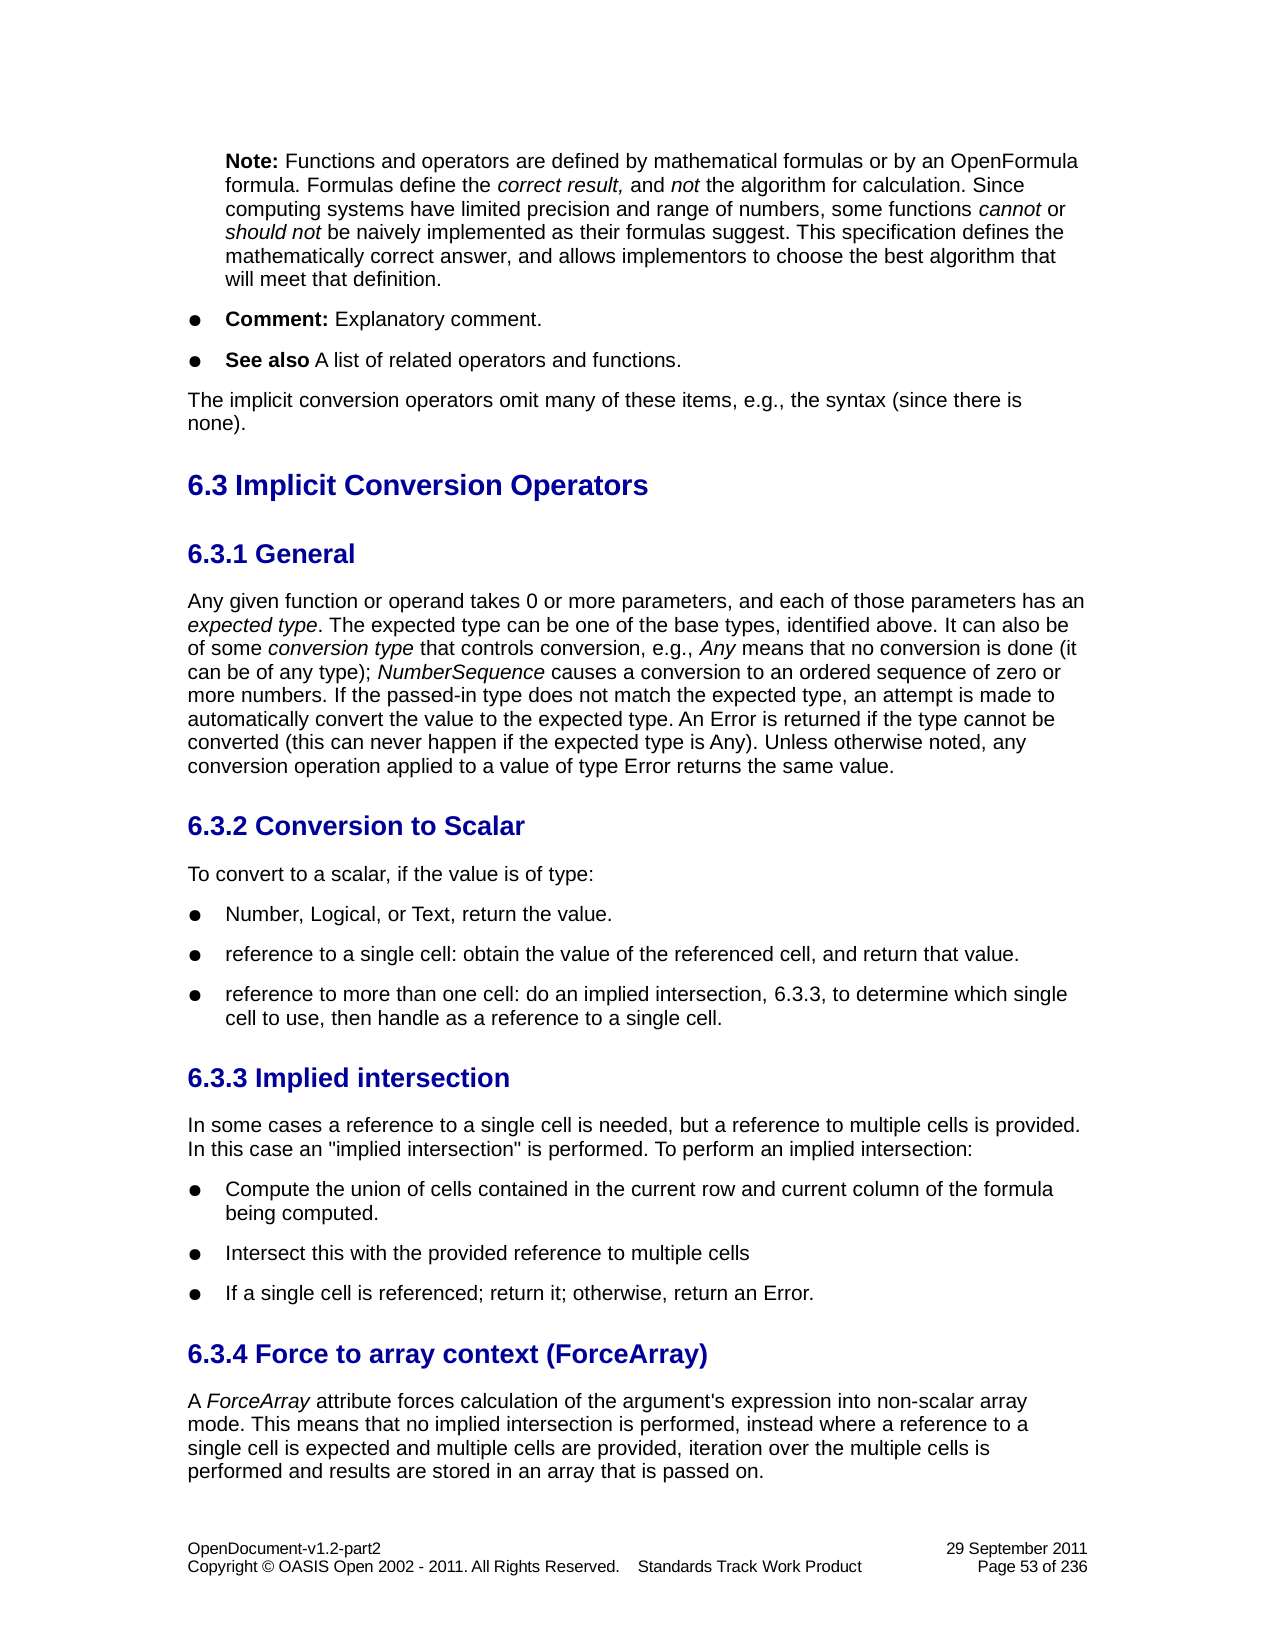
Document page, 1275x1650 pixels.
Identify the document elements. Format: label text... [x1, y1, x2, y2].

list Comment: Explanatory comment. [187, 308, 1088, 331]
text Any given function or operand takes 0 or more parameters, and each of those parameters has an expected type. The expected type can be one of the base types, identified above. It can also be of some conversion type that controls conversion, e.g., Any means that no conversion is done (it can be of any type); NumberSequence causes a conversion to an ordered sequence of zero or more numbers. If the passed-in type does not match the expected type, an attempt is made to automatically convert the value to the expected type. An Error is returned if the type cannot be converted (this can never happen if the expected type is Any). Unless otherwise noted, any conversion operation applied to a value of type Error returns the same value. [187, 589, 1088, 778]
subtitle Implied intersection [187, 1063, 1088, 1093]
list Intersect this with the provided reference to multiple cells [187, 1241, 1088, 1265]
subtitle Implicit Conversion Operators [187, 469, 1088, 501]
text To convert to a scalar, if the value is of type: [187, 862, 1088, 886]
list Note: Functions and operators are defined by mathematical formulas or by an OpenFormula formula. Formulas define the correct result, and not the algorithm for calculation. Since computing systems have limited precision and range of numbers, some functions cannot or should not be naively implemented as their formulas suggest. This specification defines the mathematically correct answer, and allows implementors to choose the best algorithm that will meet that definition. [187, 150, 1088, 291]
text In some cases a reference to a single cell is needed, but a reference to multiple cells is provided. In this case an "implied intersection" is performed. To perform an implied intersection: [187, 1114, 1088, 1161]
text The implicit conversion operators omit many of these items, e.g., the syntax (since there is none). [187, 388, 1088, 435]
list If a single cell is referenced; return it; otherwise, return an Error. [187, 1282, 1088, 1305]
list reference to more than one cell: do an implied intersection, 6.3.3, to determine which single cell to use, then handle as a reference to a single cell. [187, 983, 1088, 1030]
subtitle General [187, 539, 1088, 569]
list reference to a single cell: obtain the value of the referenced cell, and return that value. [187, 942, 1088, 966]
subtitle Force to array context (ForceArray) [187, 1338, 1088, 1368]
list Number, Logical, or Text, return the value. [187, 902, 1088, 926]
text A ForceArray attribute forces calculation of the argument's expression into non-scalar array mode. This means that no implied intersection is performed, instead where a reference to a single cell is expected and multiple cells are provided, iteration over the multiple cells is performed and results are stored in an array that is passed on. [187, 1389, 1088, 1483]
list Compute the union of cells contained in the current row and current column of the formula being computed. [187, 1178, 1088, 1225]
list See also A list of related operators and functions. [187, 348, 1088, 372]
subtitle Conversion to Scalar [187, 811, 1088, 841]
